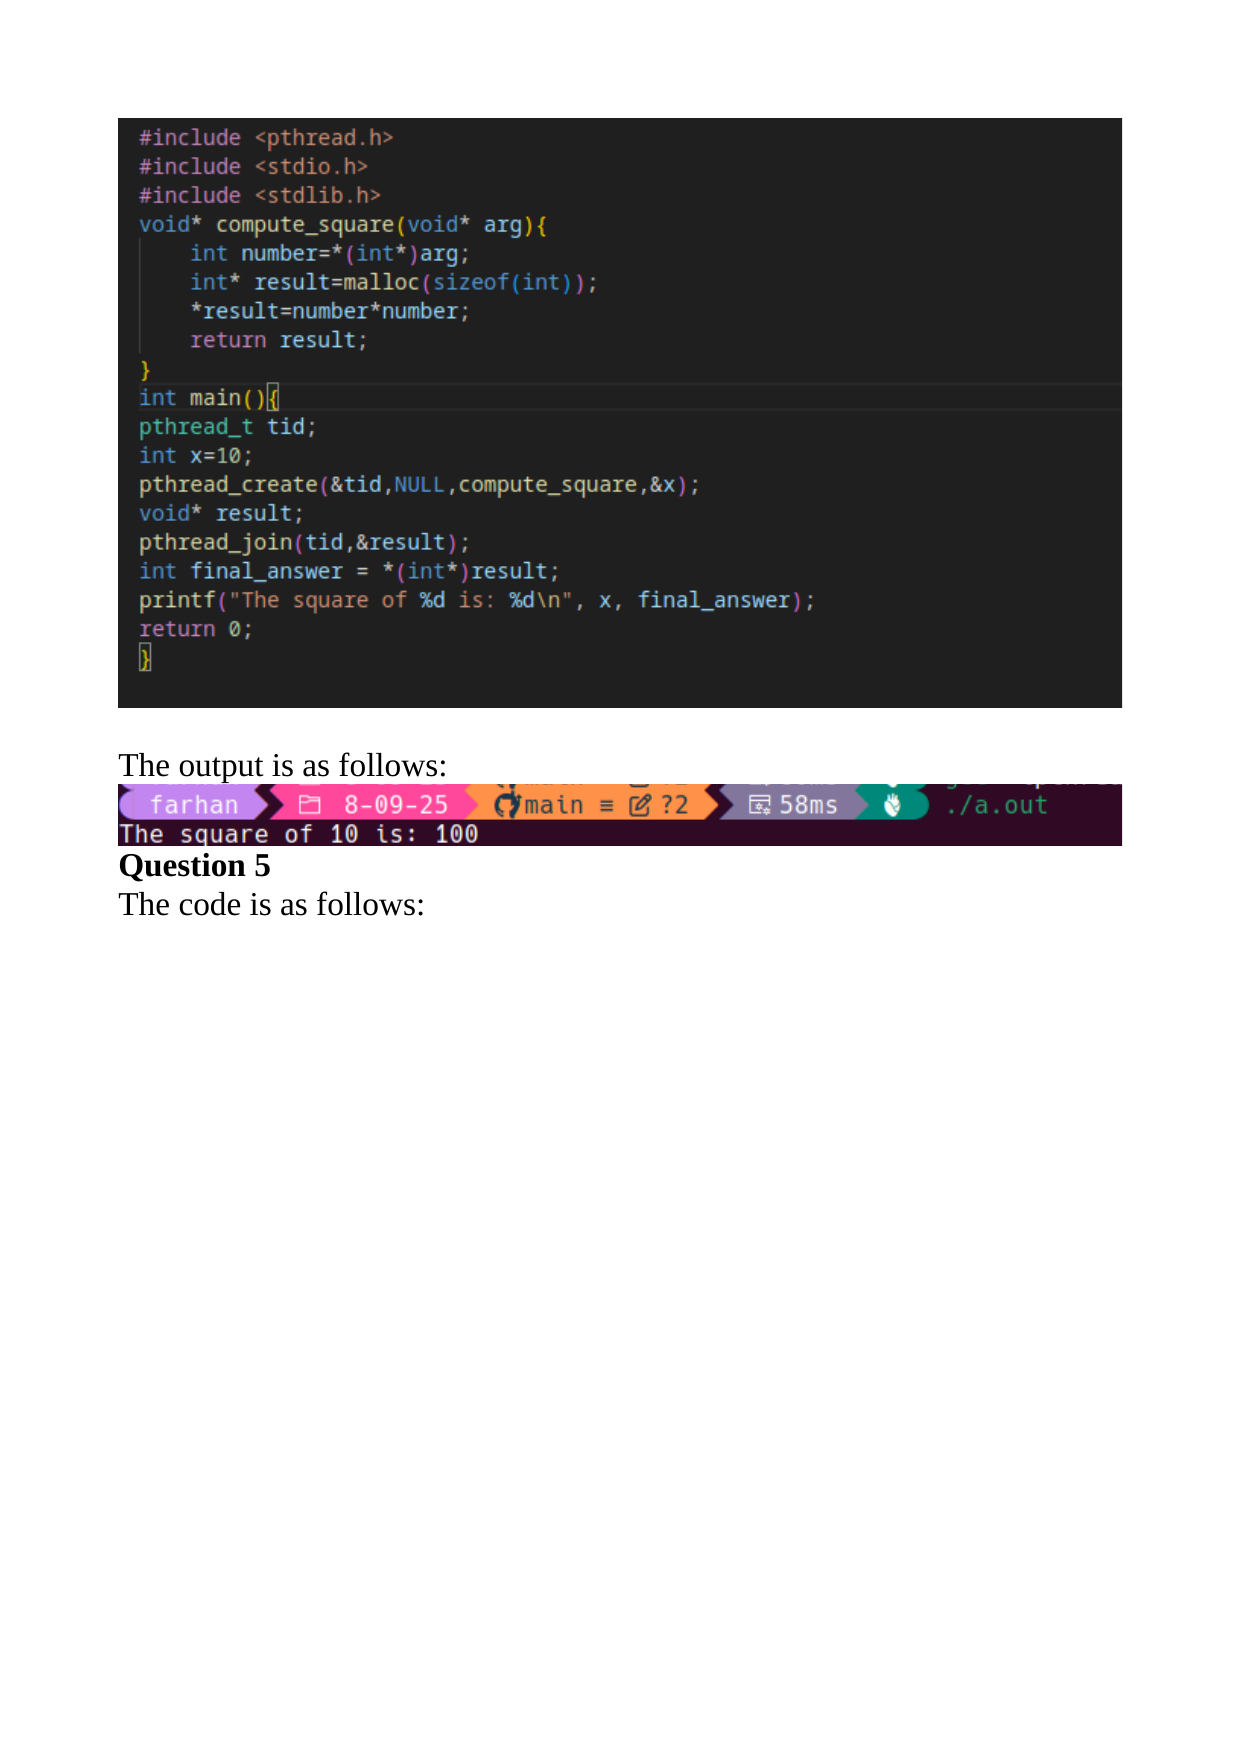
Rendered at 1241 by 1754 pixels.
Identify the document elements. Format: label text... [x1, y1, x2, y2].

text Question 5 [118, 846, 1122, 884]
picture [118, 118, 1123, 708]
text The code is as follows: [118, 884, 1122, 922]
text The output is as follows: [118, 746, 1122, 784]
picture [118, 784, 1123, 846]
